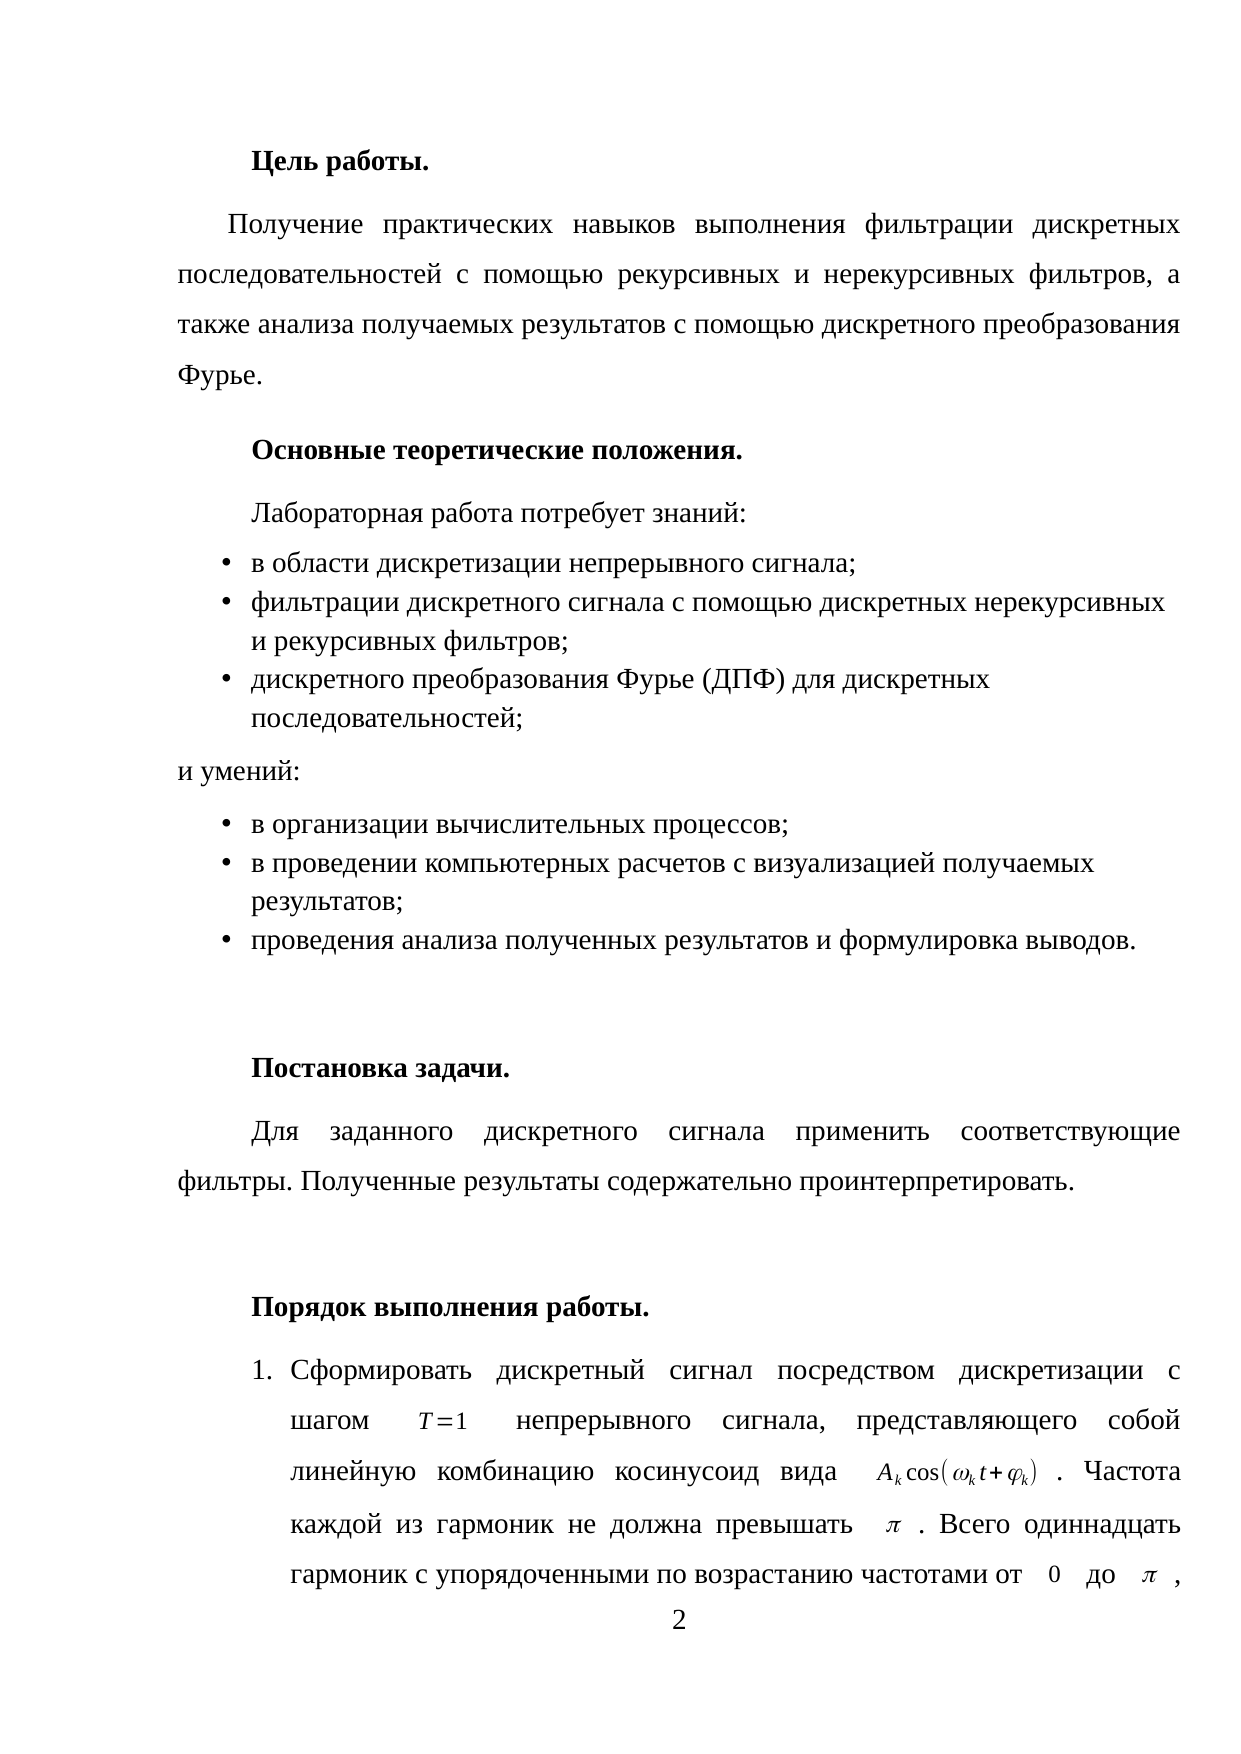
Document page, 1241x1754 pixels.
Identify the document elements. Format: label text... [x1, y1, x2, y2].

text Лабораторная работа потребует знаний: [177, 495, 1181, 528]
list Сформировать дискретный сигнал посредством дискретизации с шагом непрерывного сигнала, представляющего собой линейную комбинацию косинусоид вида . Частота каждой из гармоник не должна превышать . Всего одиннадцать гармоник с упорядоченными по возрастанию частотами от до , изменяющимися с шагом . Амплитуды гармоник представляют собой целые числа со значениями от 1 до 11, определяемые случайным образом с помощью датчика равномерно распределенных случайных чисел. При необходимости нормализовать коэффициенты линейной комбинации посредством деления их на сумму полученных случайным образом амплитуд. Начальные фазы представляют собой случайные числа в промежутке от 0 до 0.5. Дискретная последовательность должна включать в себя 32 отсчета . [251, 1352, 1181, 1590]
text Получение практических навыков выполнения фильтрации дискретных последовательностей с помощью рекурсивных и нерекурсивных фильтров, а также анализа получаемых результатов с помощью дискретного преобразования Фурье. [177, 206, 1181, 390]
text Для заданного дискретного сигнала применить соответствующие фильтры. Полученные результаты содержательно проинтерпретировать. [177, 1113, 1181, 1197]
list в проведении компьютерных расчетов с визуализацией получаемых результатов; [221, 845, 1181, 917]
subtitle Порядок выполнения работы. [177, 1289, 1181, 1323]
subtitle Основные теоретические положения. [177, 432, 1181, 466]
subtitle Цель работы. [177, 143, 1181, 177]
subtitle Постановка задачи. [177, 1050, 1181, 1084]
list проведения анализа полученных результатов и формулировка выводов. [221, 922, 1181, 956]
list в организации вычислительных процессов; [221, 806, 1181, 840]
list в области дискретизации непрерывного сигнала; [221, 545, 1181, 579]
list дискретного преобразования Фурье (ДПФ) для дискретных последовательностей; [221, 661, 1181, 733]
text и умений: [177, 753, 1181, 786]
list фильтрации дискретного сигнала с помощью дискретных нерекурсивных и рекурсивных фильтров; [221, 584, 1181, 656]
